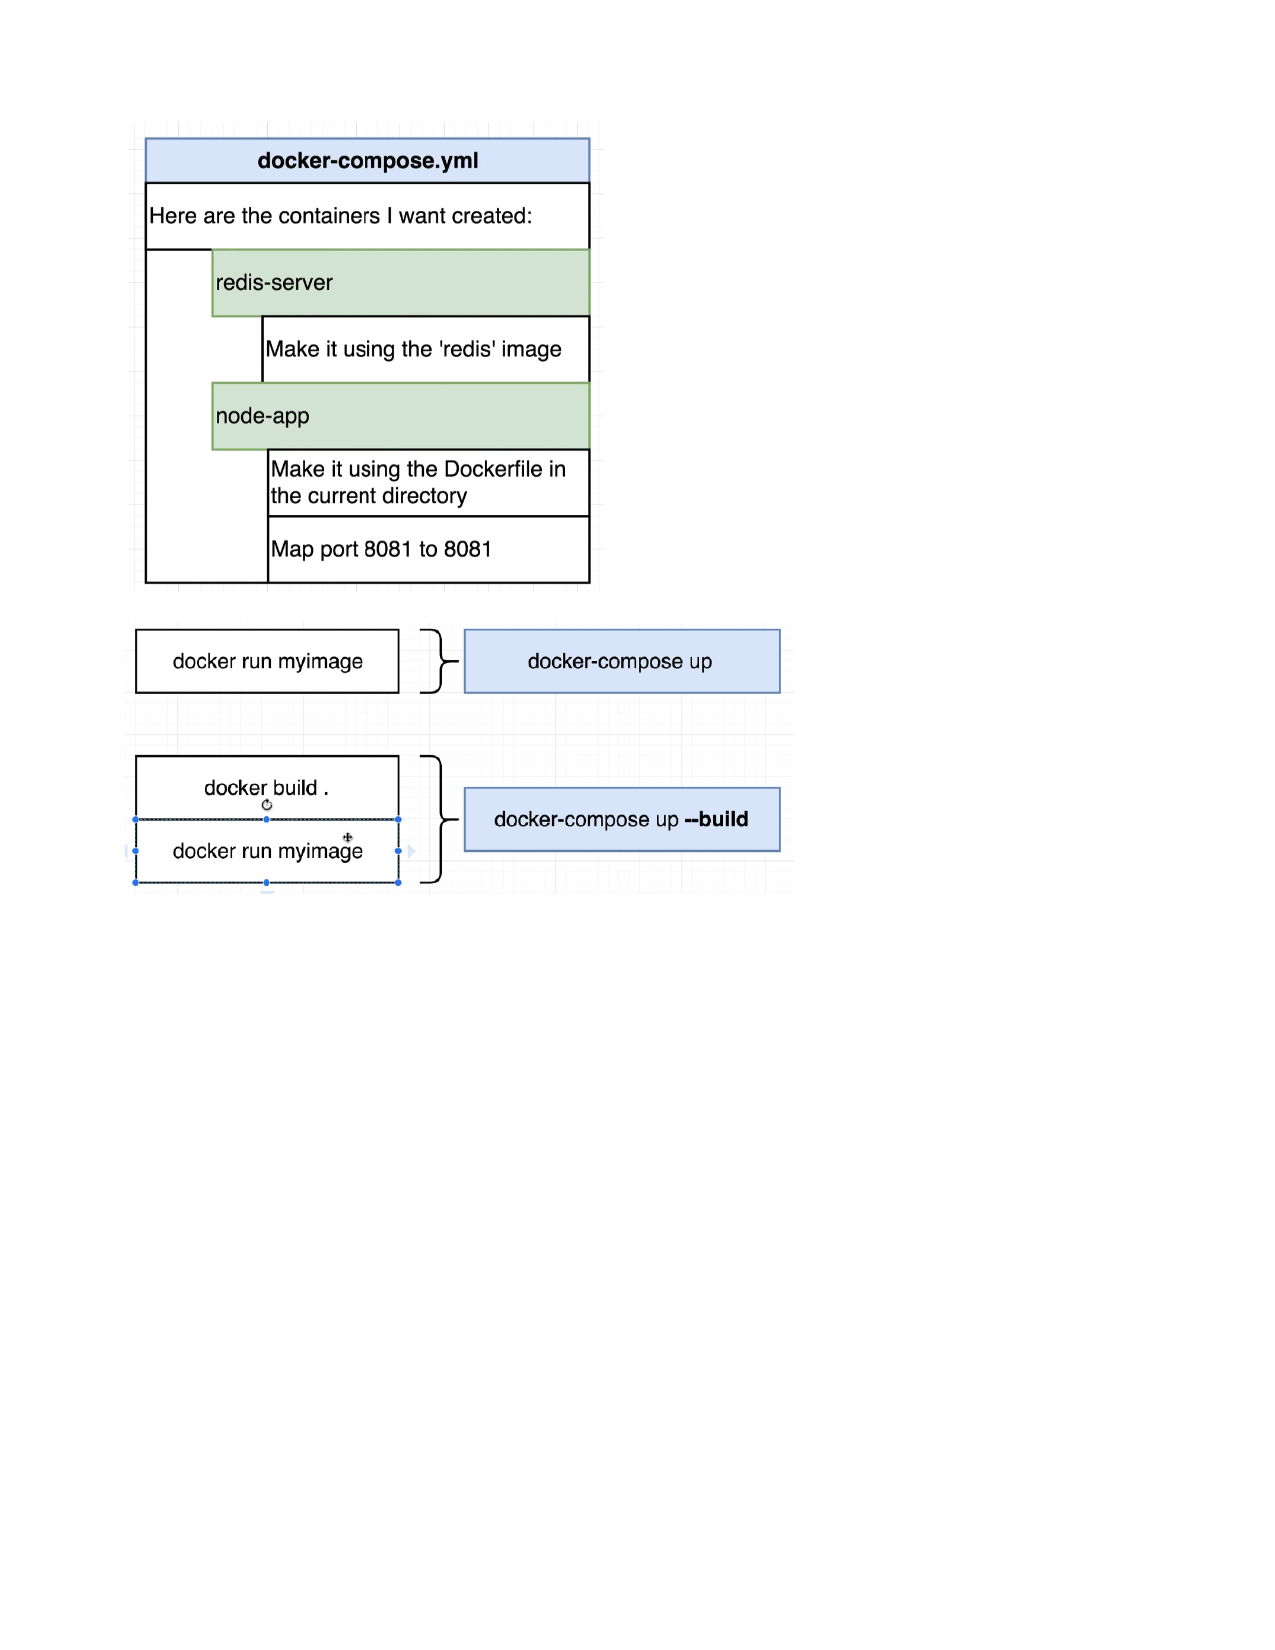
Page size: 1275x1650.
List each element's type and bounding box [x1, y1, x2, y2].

picture [127, 122, 604, 592]
picture [124, 622, 795, 894]
